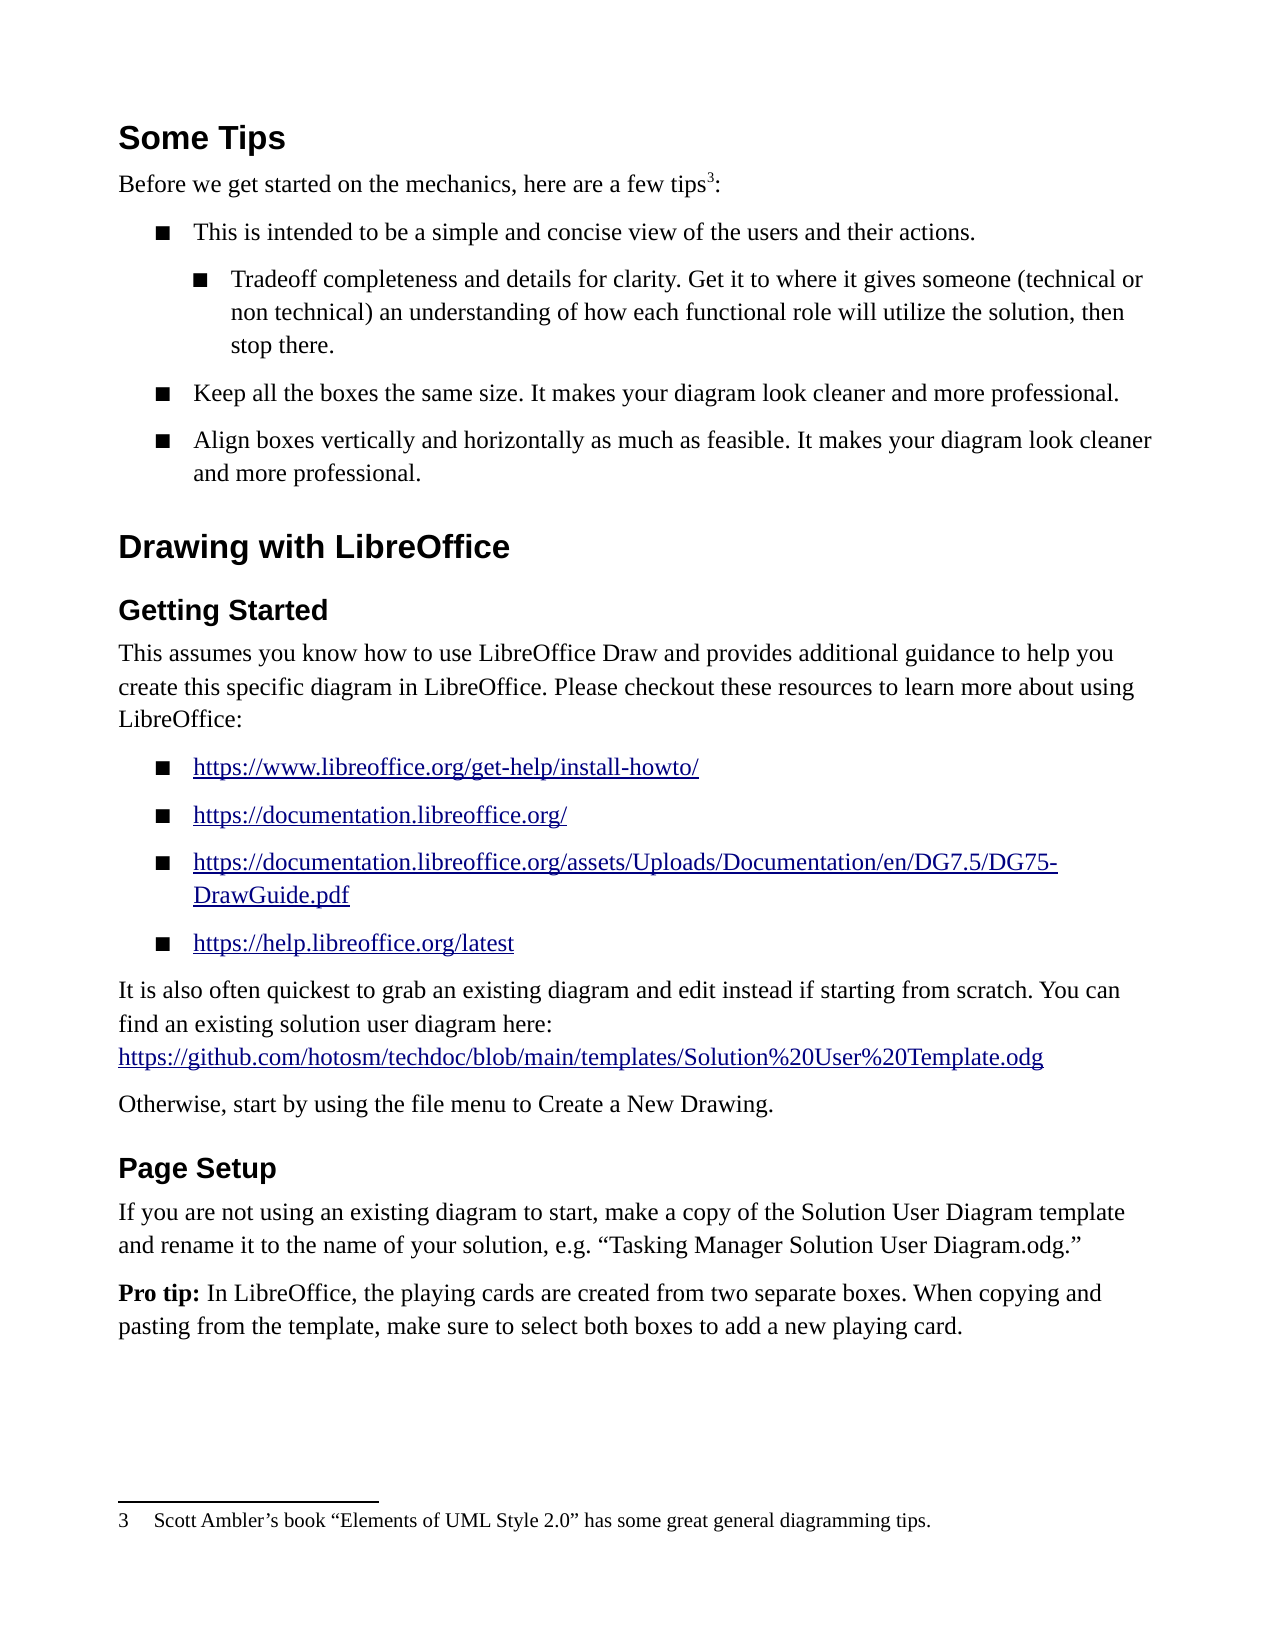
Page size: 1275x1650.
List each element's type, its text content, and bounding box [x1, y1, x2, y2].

subtitle Page Setup [118, 1151, 1157, 1185]
text Pro tip: In LibreOffice, the playing cards are created from two separate boxes. When copying and pasting from the template, make sure to select both boxes to add a new playing card. [118, 1278, 1157, 1340]
text Otherwise, start by using the file menu to Create a New Drawing. [118, 1089, 1157, 1118]
subtitle Getting Started [118, 592, 1157, 626]
list This is intended to be a simple and concise view of the users and their actions. [156, 217, 1157, 245]
text Scott Ambler’s book “Elements of UML Style 2.0” has some great general diagramming tips. [118, 1508, 1157, 1532]
list https://www.libreoffice.org/get-help/install-howto/ [156, 752, 1157, 781]
text This assumes you know how to use LibreOffice Draw and provides additional guidance to help you create this specific diagram in LibreOffice. Please checkout these resources to learn more about using LibreOffice: [118, 638, 1157, 733]
list https://help.libreoffice.org/latest [156, 928, 1157, 957]
list https://documentation.libreoffice.org/ [156, 800, 1157, 828]
list Keep all the boxes the same size. It makes your diagram look cleaner and more professional. [156, 378, 1157, 407]
text It is also often quickest to grab an existing diagram and edit instead if starting from scratch. You can find an existing solution user diagram here: https://github.com/hotosm/techdoc/blob/main/templates/Solution%20User%20Template.odg [118, 976, 1157, 1070]
text Before we get started on the mechanics, here are a few tips: [118, 169, 1157, 198]
list Align boxes vertically and horizontally as much as feasible. It makes your diagram look cleaner and more professional. [156, 426, 1157, 487]
list https://documentation.libreoffice.org/assets/Uploads/Documentation/en/DG7.5/DG75-DrawGuide.pdf [156, 847, 1157, 909]
subtitle Some Tips [118, 118, 1157, 157]
list Tradeoff completeness and details for clarity. Get it to where it gives someone (technical or non technical) an understanding of how each functional role will utilize the solution, then stop there. [193, 264, 1157, 359]
text If you are not using an existing diagram to start, make a copy of the Solution User Diagram template and rename it to the name of your solution, e.g. “Tasking Manager Solution User Diagram.odg.” [118, 1197, 1157, 1259]
subtitle Drawing with LibreOffice [118, 527, 1157, 565]
